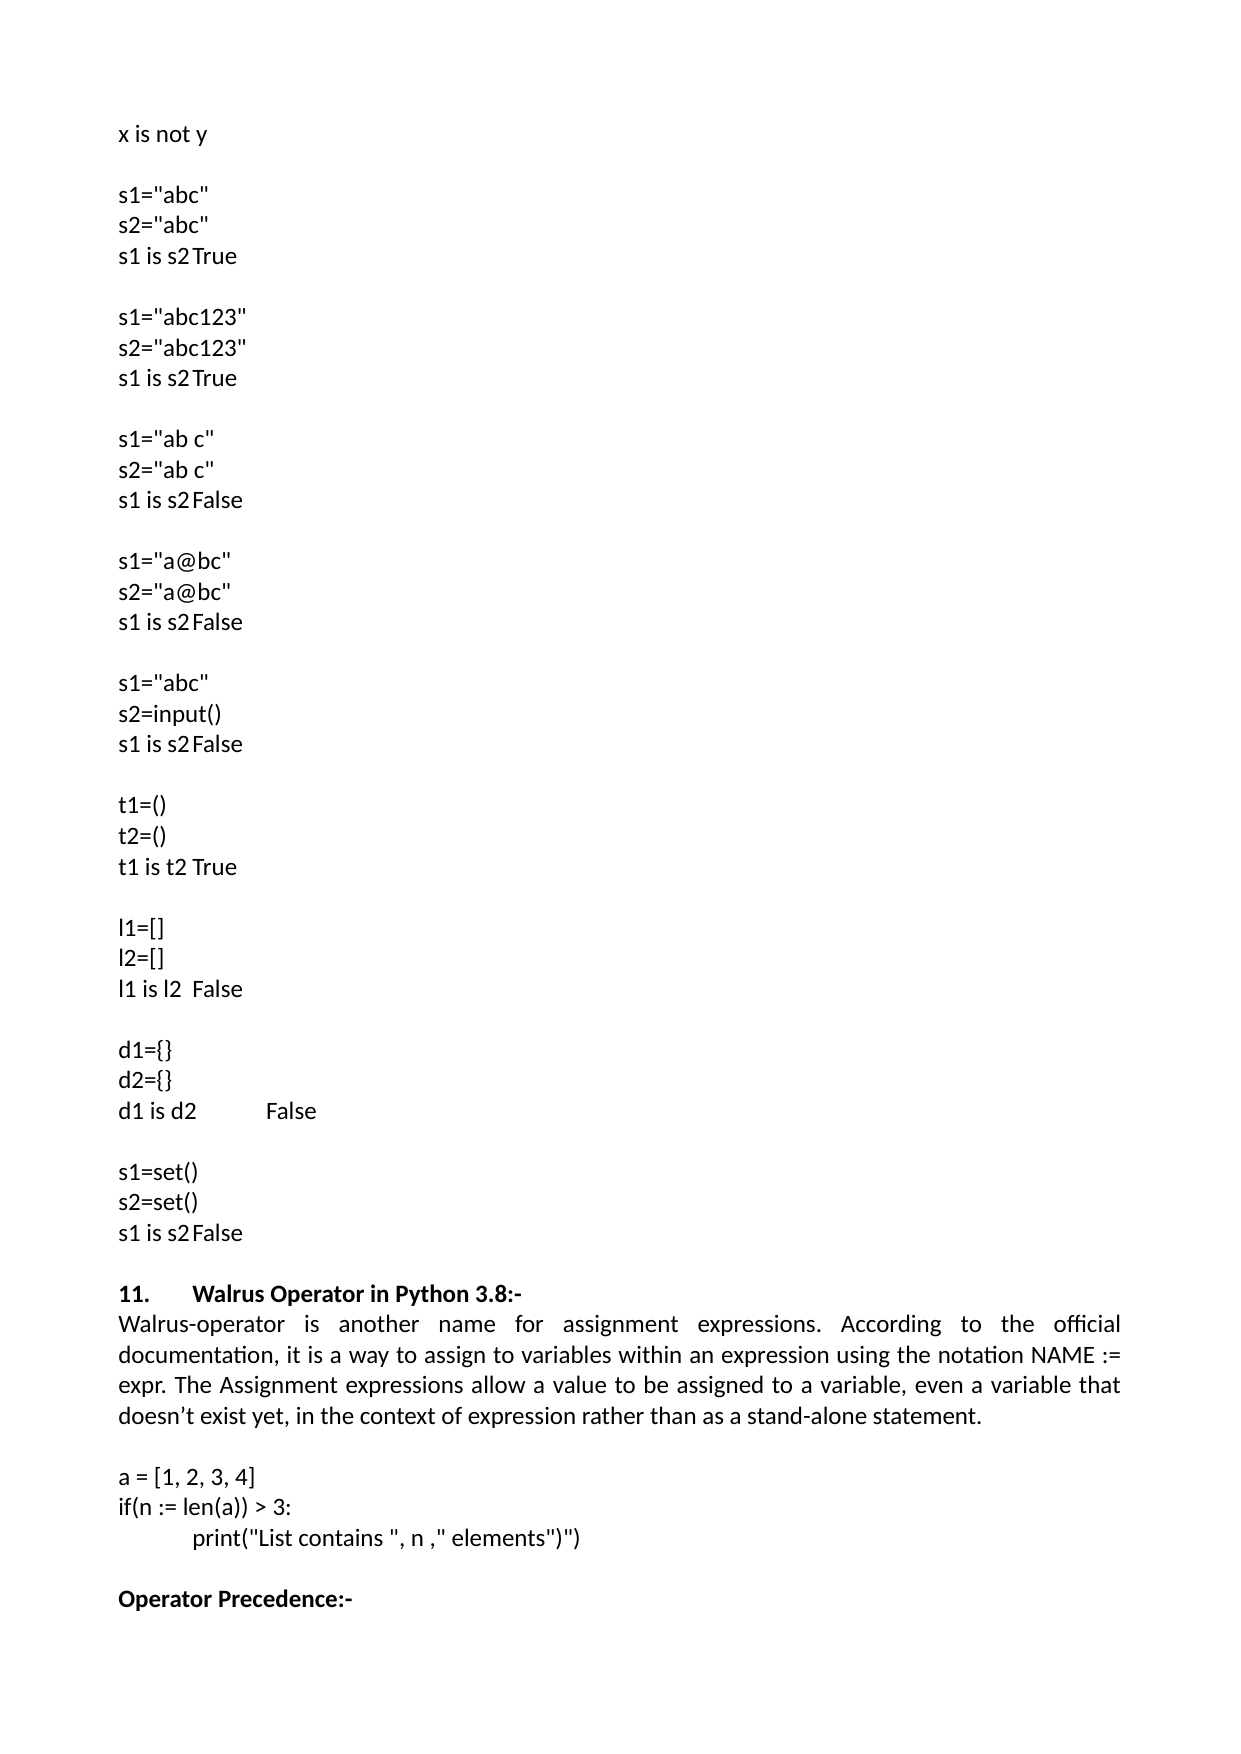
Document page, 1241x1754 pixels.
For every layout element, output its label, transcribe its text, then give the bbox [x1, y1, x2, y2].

text s1 is s2 False [118, 484, 1122, 515]
text s2=input() [118, 698, 1122, 728]
text t1=() [118, 789, 1122, 820]
text l1 is l2 False [118, 973, 1122, 1003]
text 11. Walrus Operator in Python 3.8:- [118, 1278, 1122, 1308]
text d2={} [118, 1064, 1122, 1095]
text s1="ab c" [118, 423, 1122, 454]
text s1 is s2 True [118, 240, 1122, 271]
text l2=[] [118, 942, 1122, 973]
text s1="abc" [118, 179, 1122, 210]
text a = [1, 2, 3, 4] [118, 1461, 1122, 1492]
text print("List contains ", n ," elements")") [118, 1522, 1122, 1553]
text if(n := len(a)) > 3: [118, 1492, 1122, 1522]
text t2=() [118, 820, 1122, 851]
text s2="abc" [118, 210, 1122, 240]
text Walrus-operator is another name for assignment expressions. According to the official documentation, it is a way to assign to variables within an expression using the notation NAME := expr. The Assignment expressions allow a value to be assigned to a variable, even a variable that doesn’t exist yet, in the context of expression rather than as a stand-alone statement. [118, 1308, 1122, 1431]
text s2=set() [118, 1186, 1122, 1217]
text s2="abc123" [118, 332, 1122, 362]
text s2="a@bc" [118, 576, 1122, 606]
text x is not y [118, 118, 1122, 149]
text s1 is s2 True [118, 362, 1122, 393]
text s2="ab c" [118, 454, 1122, 484]
text s1="abc" [118, 667, 1122, 698]
text d1={} [118, 1034, 1122, 1064]
text d1 is d2 False [118, 1095, 1122, 1125]
text s1="abc123" [118, 301, 1122, 332]
text s1="a@bc" [118, 545, 1122, 576]
text s1=set() [118, 1156, 1122, 1186]
text s1 is s2 False [118, 1217, 1122, 1247]
text s1 is s2 False [118, 606, 1122, 637]
text s1 is s2 False [118, 728, 1122, 759]
text l1=[] [118, 912, 1122, 942]
text t1 is t2 True [118, 851, 1122, 881]
text Operator Precedence:- [118, 1583, 1122, 1614]
